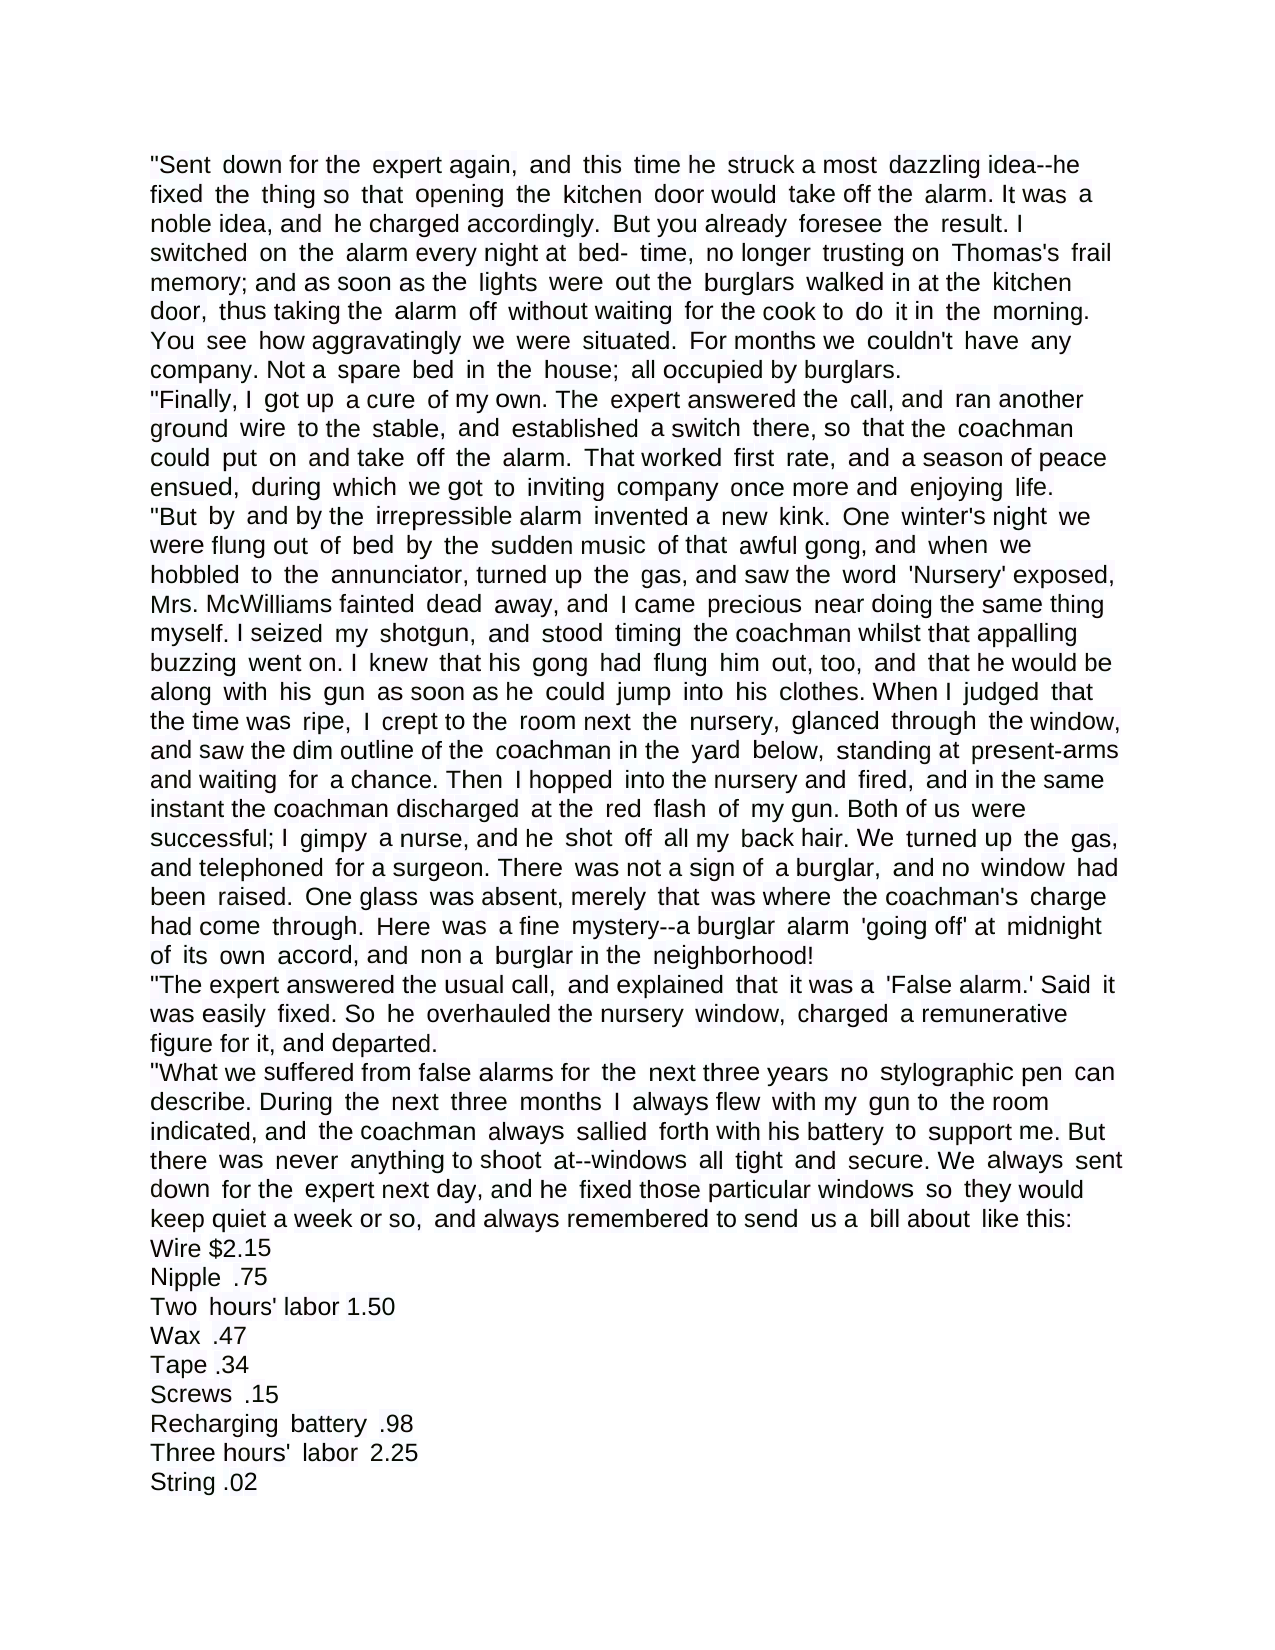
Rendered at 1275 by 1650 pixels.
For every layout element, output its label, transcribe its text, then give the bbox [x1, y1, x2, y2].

text "What we suffered from false alarms for the next three years no stylographic pen can describe. During the next three months I always flew with my gun to the room indicated, and the coachman always sallied forth with his battery to support me. But there was never anything to shoot at--windows all tight and secure. We always sent down for the expert next day, and he fixed those particular windows so they would keep quiet a week or so, and always remembered to send us a bill about like this: [150, 1057, 1125, 1233]
text "The expert answered the usual call, and explained that it was a 'False alarm.' Said it was easily fixed. So he overhauled the nursery window, charged a remunerative figure for it, and departed. [150, 969, 1125, 1057]
text Two hours' labor 1.50 [395, 1292, 1125, 1321]
text Tape .34 [207, 1350, 221, 1379]
text Nipple .75 [207, 1262, 240, 1292]
text Three hours' labor 2.25 [404, 1438, 1125, 1467]
text String .02 [216, 1467, 223, 1496]
text Three hours' labor 2.25 [286, 1438, 302, 1467]
text Three hours' labor 2.25 [336, 1438, 384, 1467]
text Wire $2.15 [179, 1233, 243, 1262]
text Wire $2.15 [271, 1233, 1125, 1262]
text Screws .15 [265, 1379, 1125, 1409]
text Wax .47 [247, 1321, 1125, 1350]
text Screws .15 [232, 1379, 251, 1409]
text "Sent down for the expert again, and this time he struck a most dazzling idea--he fixed the thing so that opening the kitchen door would take off the alarm. It was a noble idea, and he charged accordingly. But you already foresee the result. I switched on the alarm every night at bed- time, no longer trusting on Thomas's frail memory; and as soon as the lights were out the burglars walked in at the kitchen door, thus taking the alarm off without waiting for the cook to do it in the morning. You see how aggravatingly we were situated. For months we couldn't have any company. Not a spare bed in the house; all occupied by burglars. [150, 150, 1125, 384]
text String .02 [257, 1467, 1125, 1496]
text Wax .47 [200, 1321, 212, 1350]
text Tape .34 [249, 1350, 1125, 1379]
text "But by and by the irrepressible alarm invented a new kink. One winter's night we were flung out of bed by the sudden music of that awful gong, and when we hobbled to the annunciator, turned up the gas, and saw the word 'Nursery' exposed, Mrs. McWilliams fainted dead away, and I came precious near doing the same thing myself. I seized my shotgun, and stood timing the coachman whilst that appalling buzzing went on. I knew that his gong had flung him out, too, and that he would be along with his gun as soon as he could jump into his clothes. When I judged that the time was ripe, I crept to the room next the nursery, glanced through the window, and saw the dim outline of the coachman in the yard below, standing at present-arms and waiting for a chance. Then I hopped into the nursery and fired, and in the same instant the coachman discharged at the red flash of my gun. Both of us were successful; I gimpy a nurse, and he shot off all my back hair. We turned up the gas, and telephoned for a surgeon. There was not a sign of a burglar, and no window had been raised. One glass was absent, merely that was where the coachman's charge had come through. Here was a fine mystery--a burglar alarm 'going off' at midnight of its own accord, and non a burglar in the neighborhood! [150, 501, 1125, 969]
text "Finally, I got up a cure of my own. The expert answered the call, and ran another ground wire to the stable, and established a switch there, so that the coachman could put on and take off the alarm. That worked first rate, and a season of peace ensued, during which we got to inviting company once more and enjoying life. [150, 384, 1125, 501]
text Nipple .75 [268, 1262, 1125, 1292]
text Recharging battery .98 [413, 1409, 1125, 1438]
text Three hours' labor 2.25 [150, 1438, 223, 1467]
